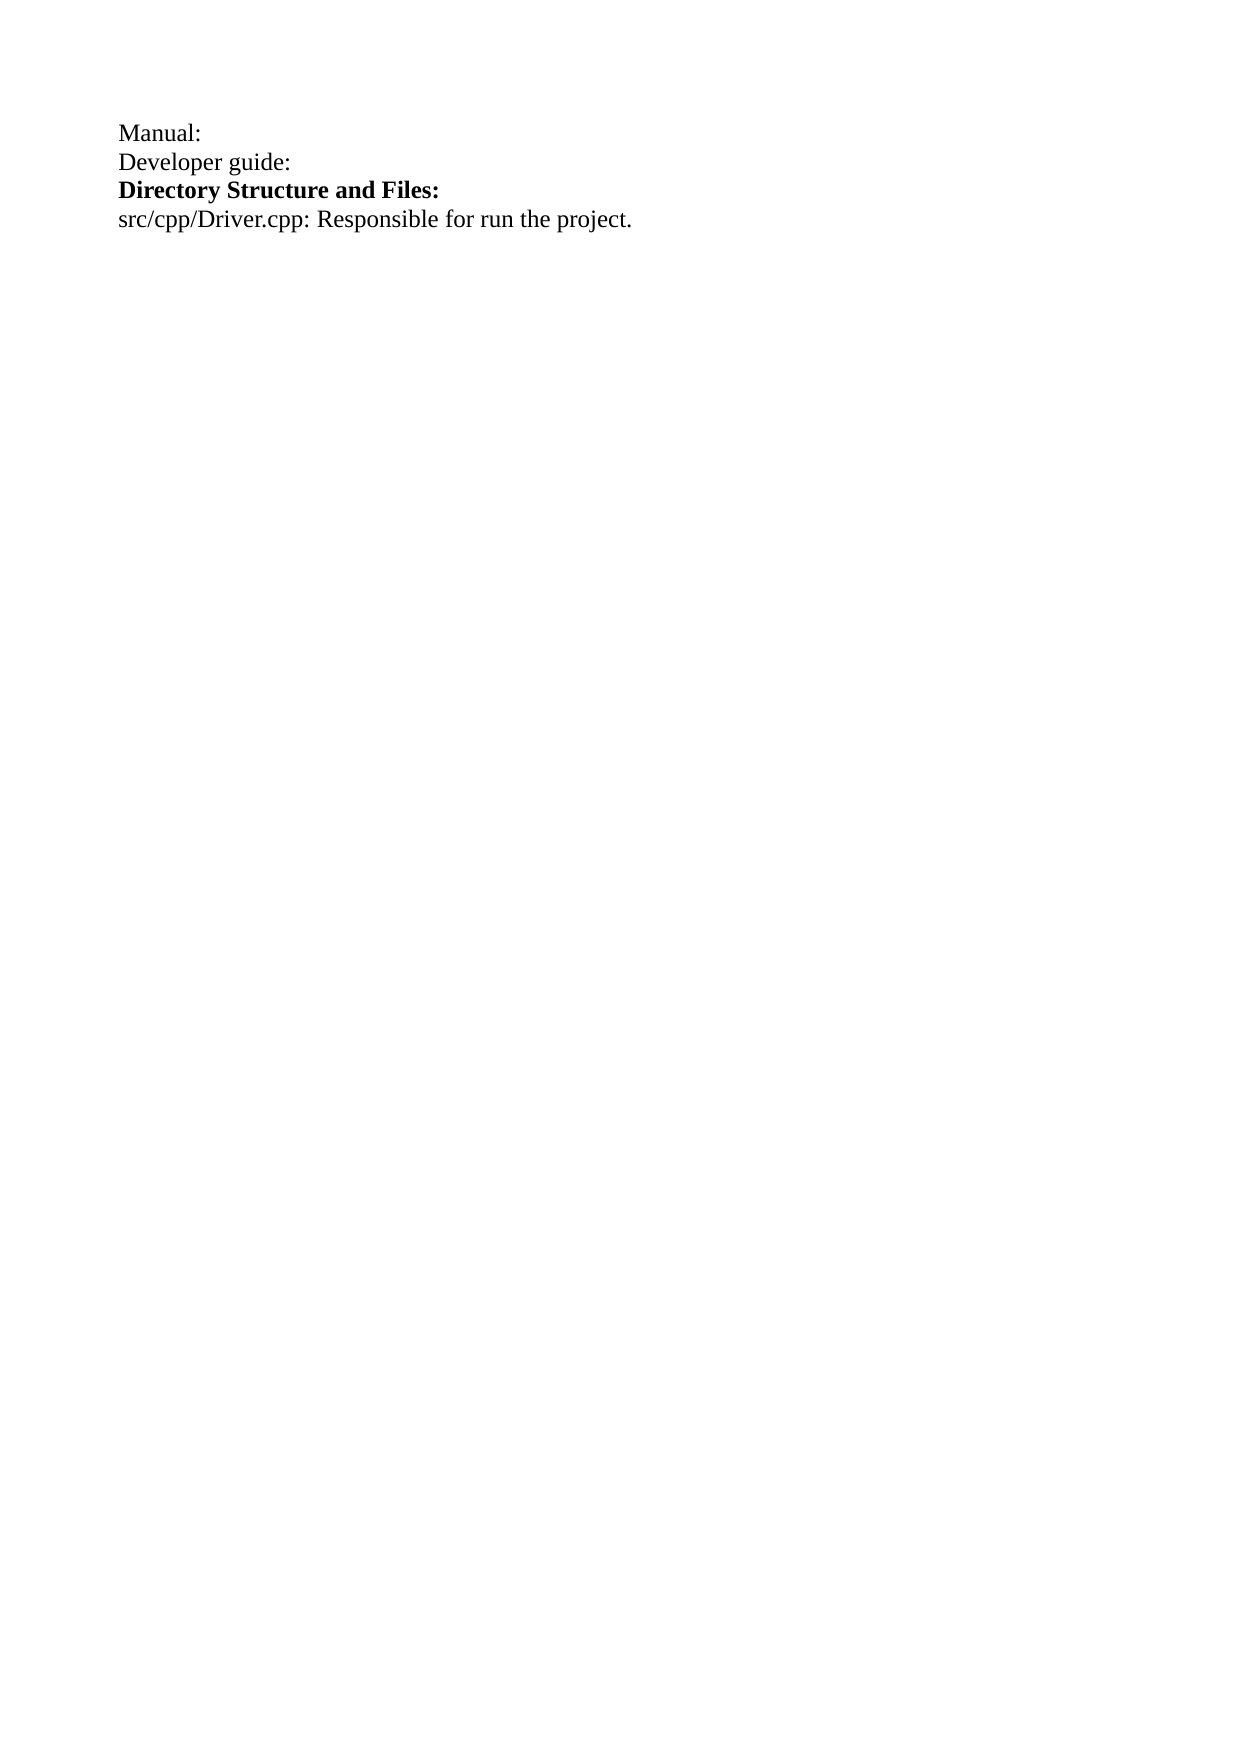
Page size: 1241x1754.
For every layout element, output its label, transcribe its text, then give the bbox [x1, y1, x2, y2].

text Developer guide: [118, 147, 1122, 176]
text src/cpp/Driver.cpp: Responsible for run the project. [118, 204, 1122, 233]
text Manual: [118, 118, 1122, 147]
text Directory Structure and Files: [118, 176, 1122, 204]
